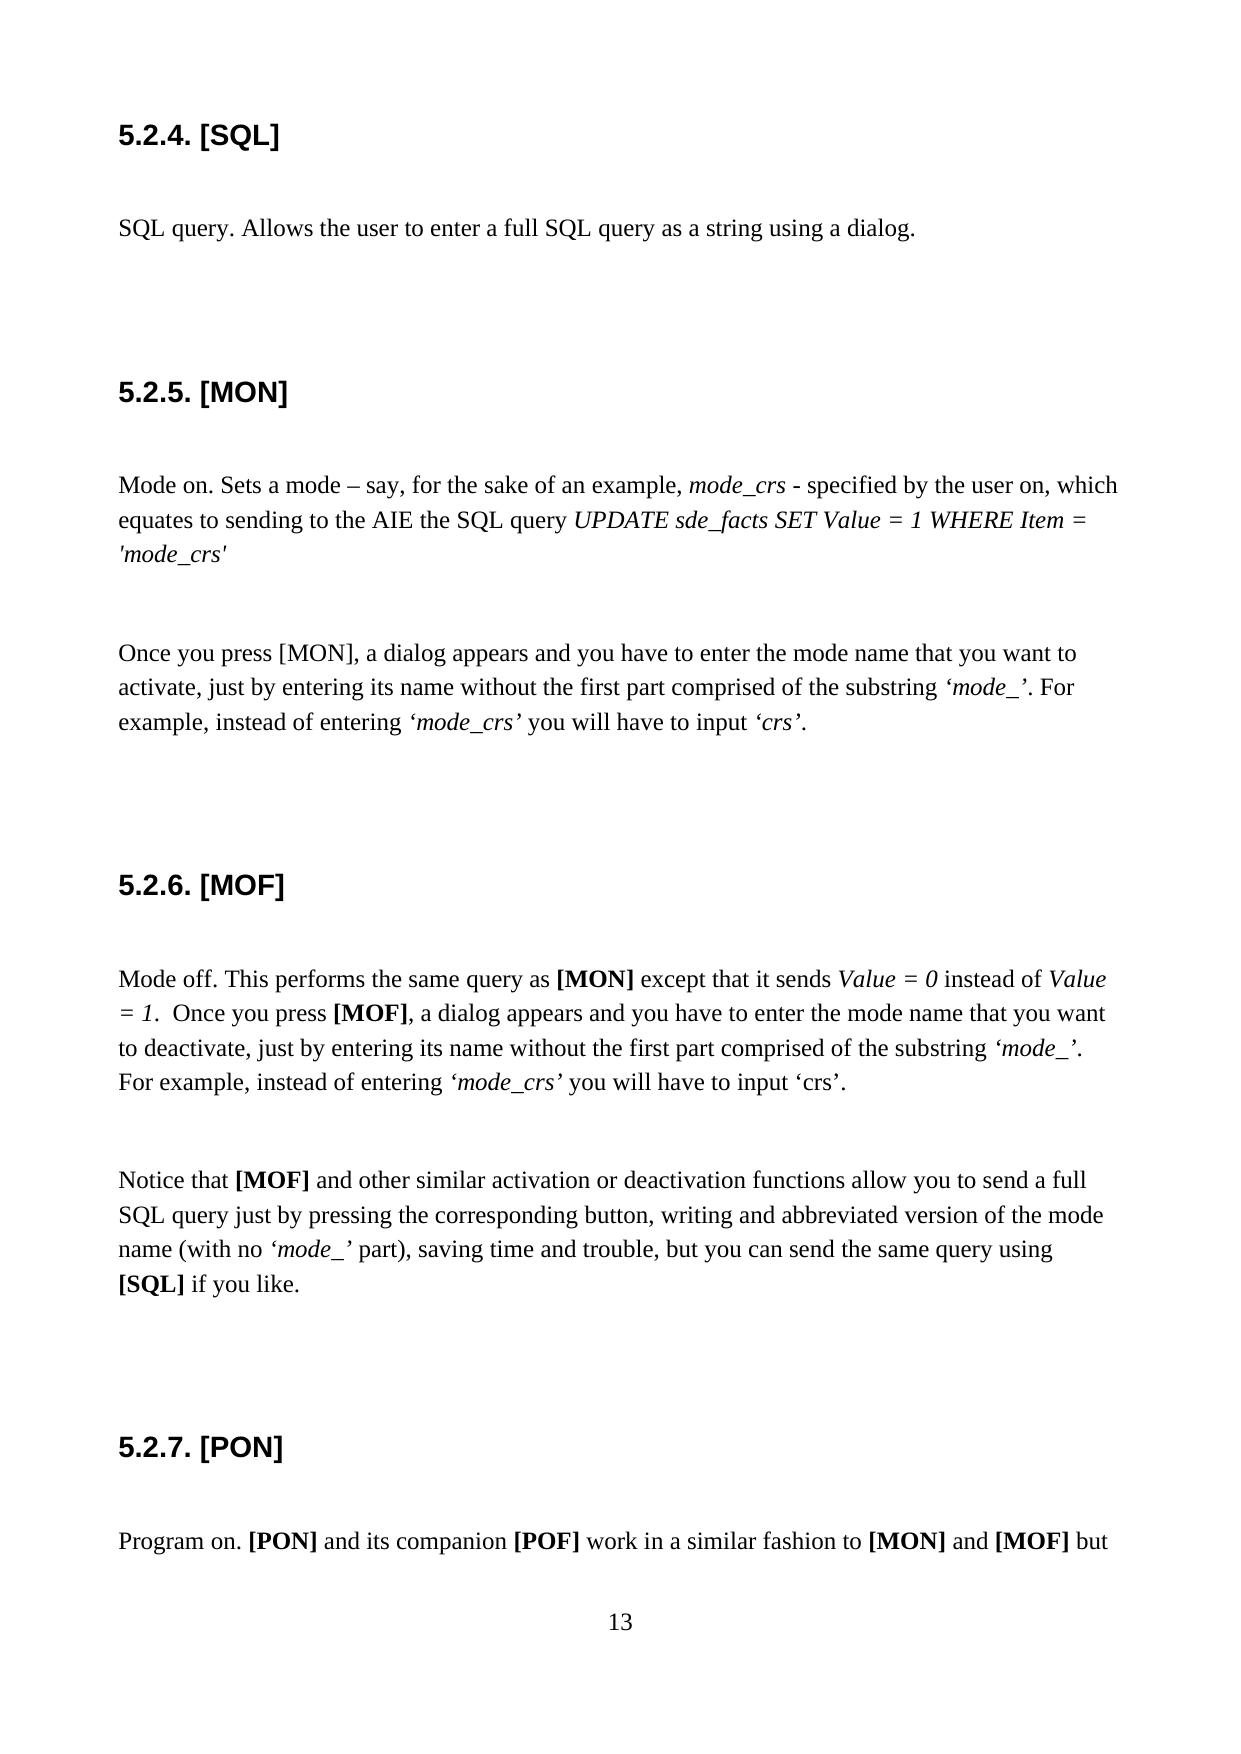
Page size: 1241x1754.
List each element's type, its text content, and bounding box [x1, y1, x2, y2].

subtitle 5.2.6. [MOF] [118, 868, 1122, 902]
text Once you press [MON], a dialog appears and you have to enter the mode name that you want to activate, just by entering its name without the first part comprised of the substring ‘mode_’. For example, instead of entering ‘mode_crs’ you will have to input ‘crs’. [118, 638, 1122, 735]
subtitle 5.2.4. [SQL] [118, 118, 1122, 152]
text Notice that [MOF] and other similar activation or deactivation functions allow you to send a full SQL query just by pressing the corresponding button, writing and abbreviated version of the mode name (with no ‘mode_’ part), saving time and trouble, but you can send the same query using [SQL] if you like. [118, 1165, 1122, 1297]
subtitle 5.2.7. [PON] [118, 1430, 1122, 1464]
text Program on. [PON] and its companion [POF] work in a similar fashion to [MON] and [MOF] but [118, 1526, 1122, 1554]
text SQL query. Allows the user to enter a full SQL query as a string using a dialog. [118, 213, 1122, 242]
subtitle 5.2.5. [MON] [118, 375, 1122, 409]
text Mode on. Sets a mode – say, for the sake of an example, mode_crs - specified by the user on, which equates to sending to the AIE the SQL query UPDATE sde_facts SET Value = 1 WHERE Item = 'mode_crs' [118, 471, 1122, 568]
text Mode off. This performs the same query as [MON] except that it sends Value = 0 instead of Value = 1. Once you press [MOF], a dialog appears and you have to enter the mode name that you want to deactivate, just by entering its name without the first part comprised of the substring ‘mode_’. For example, instead of entering ‘mode_crs’ you will have to input ‘crs’. [118, 964, 1122, 1096]
